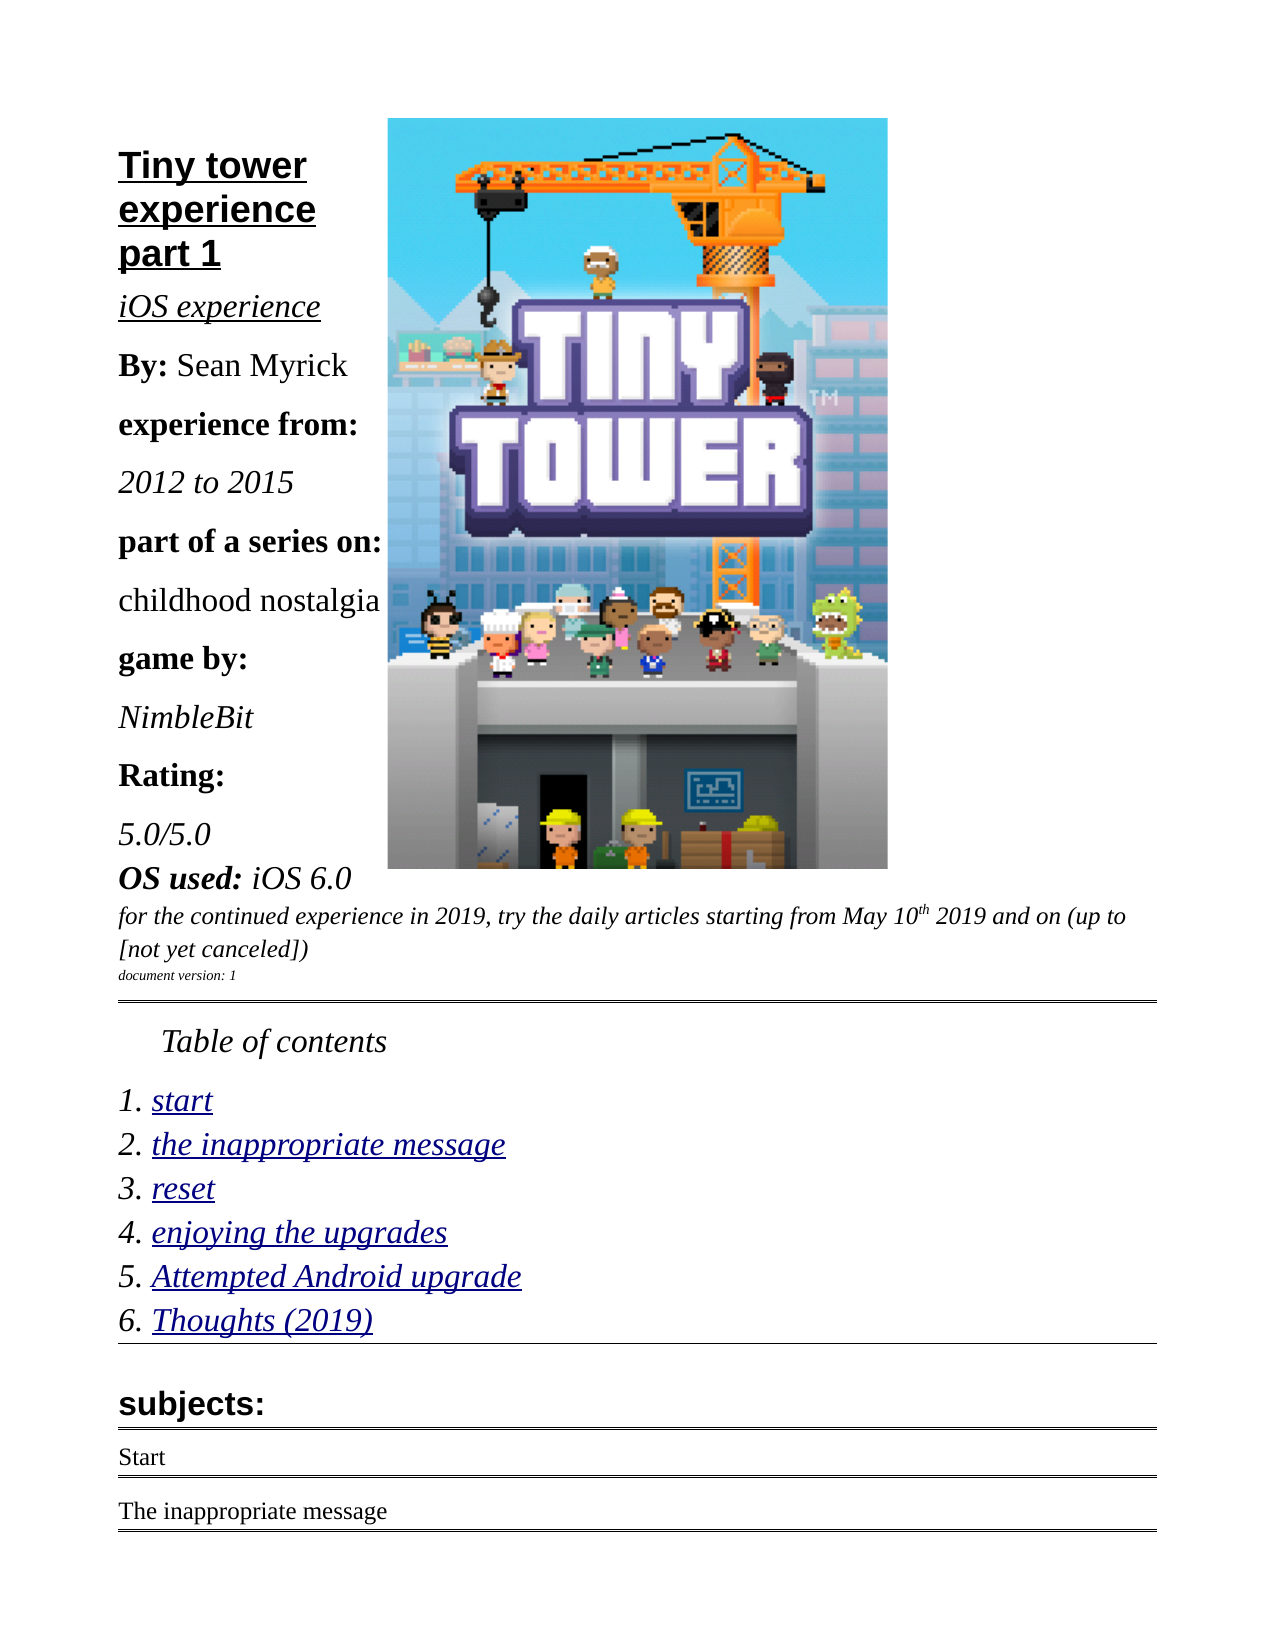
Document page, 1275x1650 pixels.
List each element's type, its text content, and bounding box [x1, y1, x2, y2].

text [888, 345, 1157, 383]
text NimbleBit [118, 697, 387, 735]
text iOS experience [118, 287, 387, 325]
text Start [118, 1442, 1157, 1475]
text [888, 638, 1157, 677]
text 5.0/5.0 OS used: iOS 6.0 for the continued experience in 2019, try the daily articles starting from May 10th 2019 and on (up to [not yet canceled]) document version: 1 [118, 814, 1157, 1000]
text experience from: [118, 404, 387, 442]
text By: Sean Myrick [118, 345, 387, 383]
text [888, 580, 1157, 618]
text [888, 697, 1157, 735]
text game by: [118, 638, 387, 677]
text 📖 Table of contents 📖 [118, 1021, 1157, 1059]
text The inappropriate message [118, 1496, 1157, 1529]
text [888, 404, 1157, 442]
subtitle [888, 143, 1157, 274]
text [888, 462, 1157, 501]
text [888, 756, 1157, 794]
text 1. start 2. the inappropriate message 3. reset 4. enjoying the upgrades 5. Attempted Android upgrade 6. Thoughts (2019) [118, 1080, 1157, 1343]
subtitle subjects: [118, 1384, 1157, 1427]
text 2012 to 2015 [118, 462, 387, 501]
text part of a series on: [118, 521, 387, 559]
subtitle Tiny tower experience part 1 [118, 143, 387, 274]
text Rating: [118, 756, 387, 794]
picture [387, 118, 888, 869]
text [888, 287, 1157, 325]
text childhood nostalgia [118, 580, 387, 618]
text [888, 521, 1157, 559]
